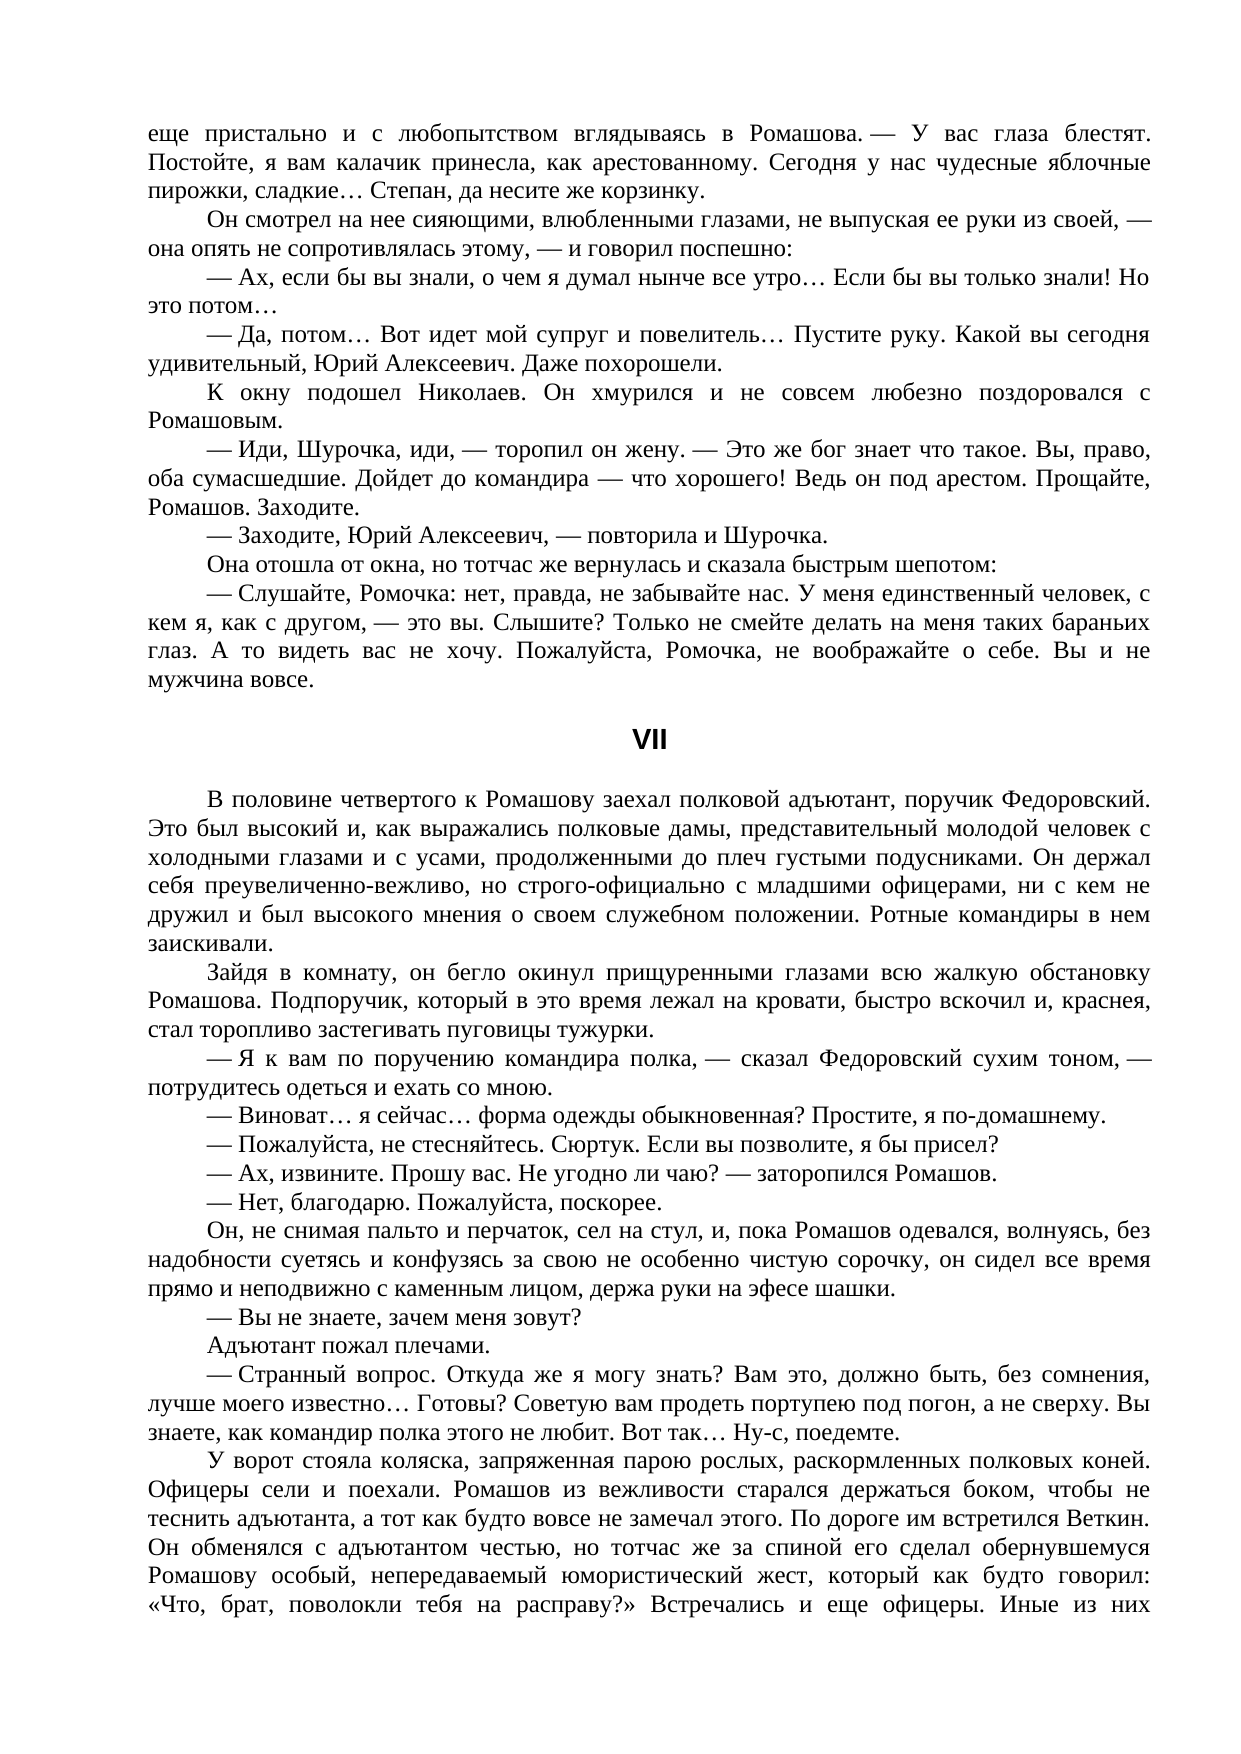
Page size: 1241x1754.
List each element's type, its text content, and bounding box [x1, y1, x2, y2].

text Зайдя в комнату, он бегло окинул прищуренными глазами всю жалкую обстановку Ромашова. Подпоручик, который в это время лежал на кровати, быстро вскочил и, краснея, стал торопливо застегивать пуговицы тужурки. [148, 957, 1152, 1043]
text В половине четвертого к Ромашову заехал полковой адъютант, поручик Федоровский. Это был высокий и, как выражались полковые дамы, представительный молодой человек с холодными глазами и с усами, продолженными до плеч густыми подусниками. Он держал себя преувеличенно-вежливо, но строго-официально с младшими офицерами, ни с кем не дружил и был высокого мнения о своем служебном положении. Ротные командиры в нем заискивали. [148, 784, 1152, 957]
text У ворот стояла коляска, запряженная парою рослых, раскормленных полковых коней. Офицеры сели и поехали. Ромашов из вежливости старался держаться боком, чтобы не теснить адъютанта, а тот как будто вовсе не замечал этого. По дороге им встретился Веткин. Он обменялся с адъютантом честью, но тотчас же за спиной его сделал обернувшемуся Ромашову особый, непередаваемый юмористический жест, который как будто говорил: «Что, брат, поволокли тебя на расправу?» Встречались и еще офицеры. Иные из них [148, 1445, 1152, 1618]
text — Вы не знаете, зачем меня зовут? [148, 1302, 1152, 1330]
text — Нет, благодарю. Пожалуйста, поскорее. [148, 1187, 1152, 1215]
text — Виноват… я сейчас… форма одежды обыкновенная? Простите, я по-домашнему. [148, 1100, 1152, 1129]
text — Слушайте, Ромочка: нет, правда, не забывайте нас. У меня единственный человек, с кем я, как с другом, — это вы. Слышите? Только не смейте делать на меня таких бараньих глаз. А то видеть вас не хочу. Пожалуйста, Ромочка, не воображайте о себе. Вы и не мужчина вовсе. [148, 578, 1152, 693]
text — Ах, если бы вы знали, о чем я думал нынче все утро… Если бы вы только знали! Но это потом… [148, 262, 1152, 319]
text — Пожалуйста, не стесняйтесь. Сюртук. Если вы позволите, я бы присел? [148, 1129, 1152, 1158]
text Он, не снимая пальто и перчаток, сел на стул, и, пока Ромашов одевался, волнуясь, без надобности суетясь и конфузясь за свою не особенно чистую сорочку, он сидел все время прямо и неподвижно с каменным лицом, держа руки на эфесе шашки. [148, 1215, 1152, 1302]
text Он смотрел на нее сияющими, влюбленными глазами, не выпуская ее руки из своей, — она опять не сопротивлялась этому, — и говорил поспешно: [148, 204, 1152, 262]
text — Ах, извините. Прошу вас. Не угодно ли чаю? — заторопился Ромашов. [148, 1158, 1152, 1187]
text — Заходите, Юрий Алексеевич, — повторила и Шурочка. [148, 521, 1152, 549]
text — Да, потом… Вот идет мой супруг и повелитель… Пустите руку. Какой вы сегодня удивительный, Юрий Алексеевич. Даже похорошели. [148, 319, 1152, 377]
text — Странный вопрос. Откуда же я могу знать? Вам это, должно быть, без сомнения, лучше моего известно… Готовы? Советую вам продеть портупею под погон, а не сверху. Вы знаете, как командир полка этого не любит. Вот так… Ну-с, поедемте. [148, 1359, 1152, 1445]
text Адъютант пожал плечами. [148, 1330, 1152, 1359]
text — Я к вам по поручению командира полка, — сказал Федоровский сухим тоном, — потрудитесь одеться и ехать со мною. [148, 1043, 1152, 1100]
text — Иди, Шурочка, иди, — торопил он жену. — Это же бог знает что такое. Вы, право, оба сумасшедшие. Дойдет до командира — что хорошего! Ведь он под арестом. Прощайте, Ромашов. Заходите. [148, 434, 1152, 521]
text Она отошла от окна, но тотчас же вернулась и сказала быстрым шепотом: [148, 549, 1152, 578]
text К окну подошел Николаев. Он хмурился и не совсем любезно поздоровался с Ромашовым. [148, 377, 1152, 434]
text еще пристально и с любопытством вглядываясь в Ромашова. — У вас глаза блестят. Постойте, я вам калачик принесла, как арестованному. Сегодня у нас чудесные яблочные пирожки, сладкие… Степан, да несите же корзинку. [148, 118, 1152, 204]
subtitle VII [148, 722, 1152, 755]
